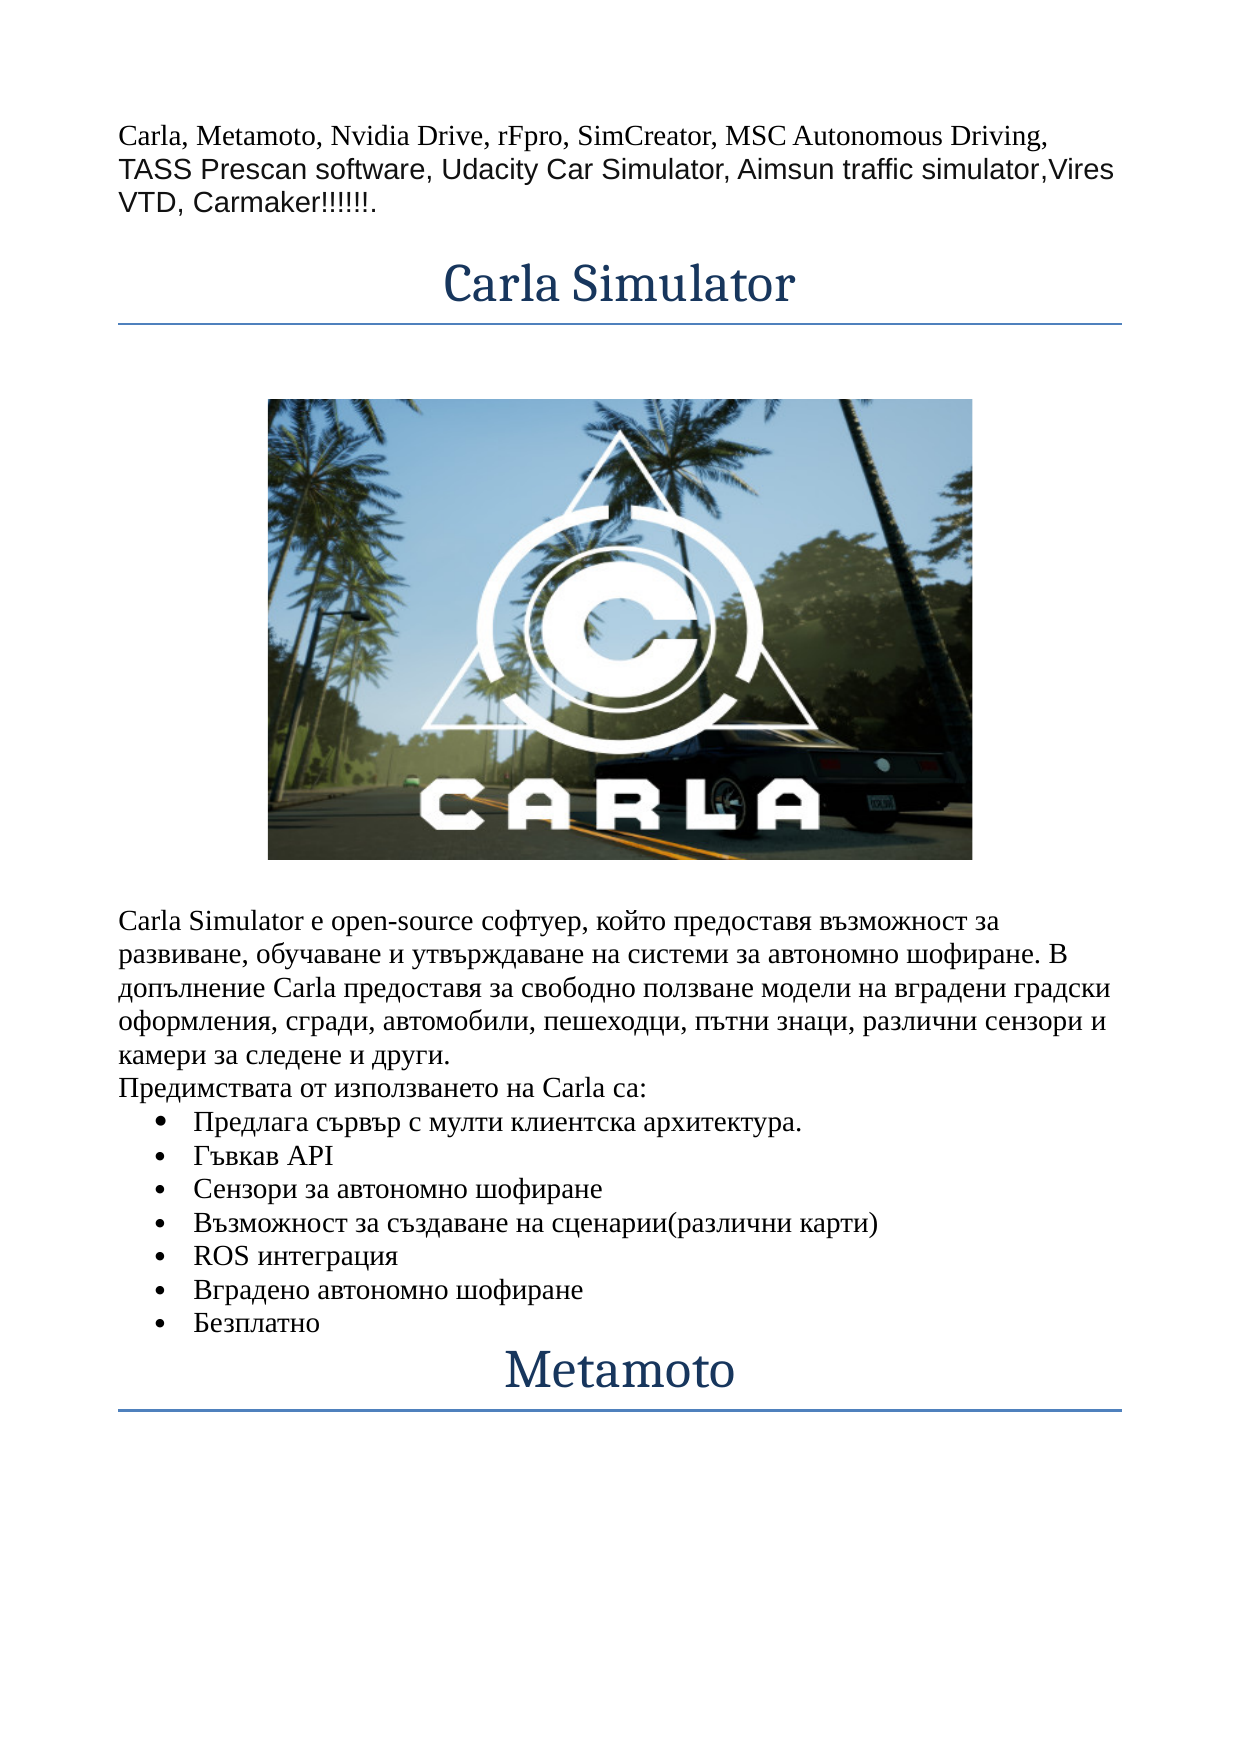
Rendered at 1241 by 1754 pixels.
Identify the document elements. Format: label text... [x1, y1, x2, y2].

list Вградено автономно шофиране [156, 1272, 1122, 1305]
text Carla Simulator e open-source софтуер, който предоставя възможност за развиване, обучаване и утвърждаване на системи за автономно шофиране. В допълнение Carla предоставя за свободно ползване модели на вградени градски оформления, сгради, автомобили, пешеходци, пътни знаци, различни сензори и камери за следене и други. [118, 903, 1122, 1070]
list Гъвкав API [156, 1138, 1122, 1171]
list Възможност за създаване на сценарии(различни карти) [156, 1205, 1122, 1238]
list Безплатно [156, 1305, 1122, 1339]
list Предлага сървър с мулти клиентска архитектура. [156, 1104, 1122, 1138]
list ROS интеграция [156, 1238, 1122, 1272]
text Metamoto [118, 1339, 1122, 1409]
text Carla, Metamoto, Nvidia Drive, rFpro, SimCreator, MSC Autonomous Driving, TASS Prescan software, Udacity Car Simulator, Aimsun traffic simulator,Vires VTD, Carmaker!!!!!!. [118, 118, 1122, 219]
list Сензори за автономно шофиране [156, 1171, 1122, 1205]
text Предимствата от използването на Carla са: [118, 1070, 1122, 1104]
text Carla Simulator [118, 252, 1122, 323]
